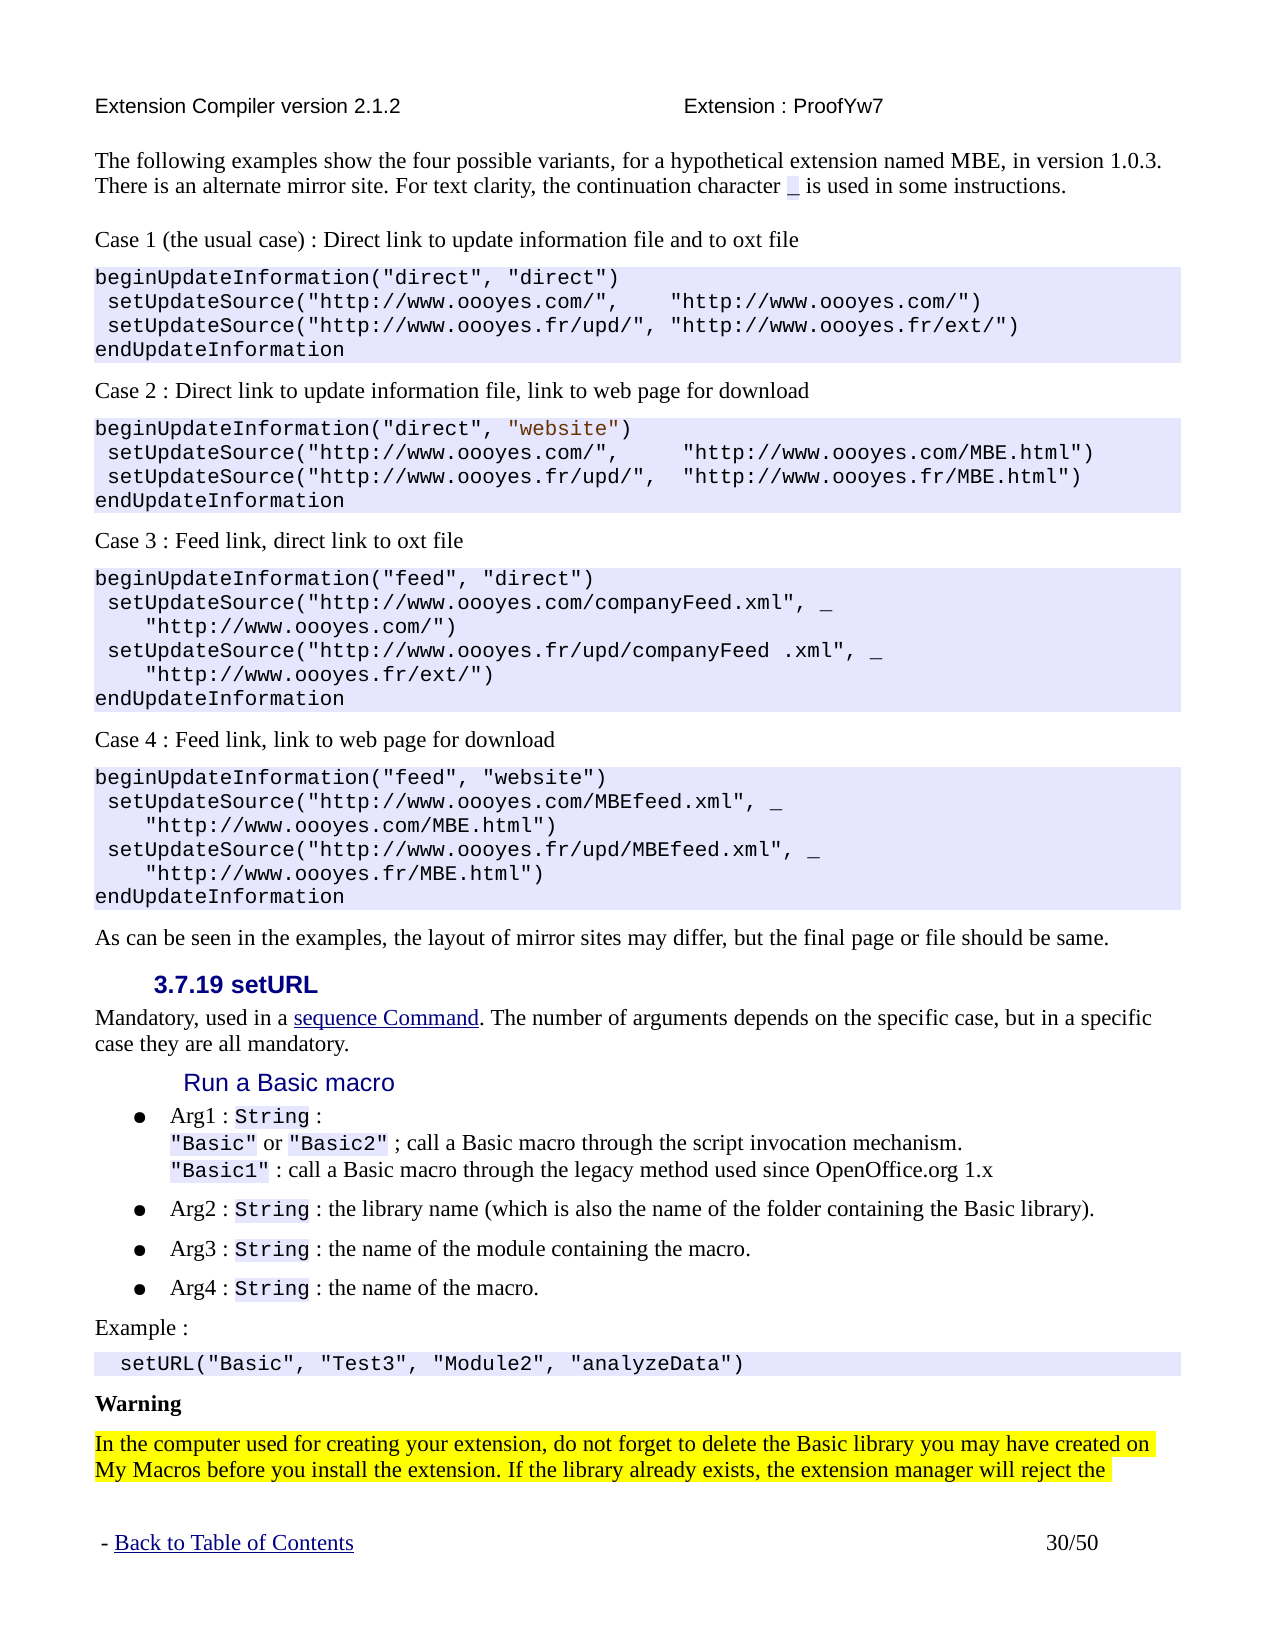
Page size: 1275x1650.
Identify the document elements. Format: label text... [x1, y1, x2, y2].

text "http://www.oooyes.fr/MBE.html") [94, 862, 1181, 886]
text beginUpdateInformation("direct", "direct") [94, 267, 1181, 291]
text "http://www.oooyes.com/MBE.html") [94, 814, 1181, 838]
text setURL("Basic", "Test3", "Module2", "analyzeData") [94, 1352, 1181, 1376]
text In the computer used for creating your extension, do not forget to delete the Basic library you may have created on My Macros before you install the extension. If the library already exists, the extension manager will reject the [94, 1431, 1181, 1482]
text endUpdateInformation [94, 339, 1181, 363]
text Case 3 : Feed link, direct link to oxt file [94, 528, 1181, 554]
text "http://www.oooyes.fr/ext/") [94, 664, 1181, 688]
text endUpdateInformation [94, 688, 1181, 712]
subtitle setURL [153, 971, 1181, 999]
text endUpdateInformation [94, 489, 1181, 513]
list Arg4 : String : the name of the macro. [132, 1275, 1181, 1302]
text Mandatory, used in a sequence Command. The number of arguments depends on the specific case, but in a specific case they are all mandatory. [94, 1005, 1181, 1056]
text endUpdateInformation [94, 886, 1181, 910]
text "http://www.oooyes.com/") [94, 616, 1181, 640]
text setUpdateSource("http://www.oooyes.fr/upd/", "http://www.oooyes.fr/MBE.html") [94, 466, 1181, 489]
text setUpdateSource("http://www.oooyes.fr/upd/MBEfeed.xml", _ [94, 838, 1181, 862]
subtitle Run a Basic macro [183, 1068, 1181, 1097]
text setUpdateSource("http://www.oooyes.com/", "http://www.oooyes.com/") [94, 291, 1181, 315]
text setUpdateSource("http://www.oooyes.com/", "http://www.oooyes.com/MBE.html") [94, 442, 1181, 466]
text Case 2 : Direct link to update information file, link to web page for download [94, 378, 1181, 403]
text The following examples show the four possible variants, for a hypothetical extension named MBE, in version 1.0.3. There is an alternate mirror site. For text clarity, the continuation character _ is used in some instructions. [94, 147, 1181, 200]
text Example : [94, 1314, 1181, 1340]
text beginUpdateInformation("direct", "website") [94, 418, 507, 442]
text Warning [94, 1391, 1181, 1416]
text setUpdateSource("http://www.oooyes.fr/upd/", "http://www.oooyes.fr/ext/") [94, 315, 1181, 339]
list Arg3 : String : the name of the module containing the macro. [132, 1235, 1181, 1262]
text As can be seen in the examples, the layout of mirror sites may differ, but the final page or file should be same. [94, 925, 1181, 951]
text beginUpdateInformation("feed", "website") [94, 767, 1181, 791]
text beginUpdateInformation("feed", "direct") [94, 568, 1181, 592]
text Case 4 : Feed link, link to web page for download [94, 727, 1181, 752]
list Arg1 : String : "Basic" or "Basic2" ; call a Basic macro through the script invocation mechanism. "Basic1" : call a Basic macro through the legacy method used since OpenOffice.org 1.x [132, 1102, 1181, 1183]
text beginUpdateInformation("direct", "website") [619, 418, 1181, 442]
text setUpdateSource("http://www.oooyes.com/companyFeed.xml", _ [94, 592, 1181, 616]
text setUpdateSource("http://www.oooyes.fr/upd/companyFeed .xml", _ [94, 640, 1181, 664]
text setUpdateSource("http://www.oooyes.com/MBEfeed.xml", _ [94, 791, 1181, 814]
list Arg2 : String : the library name (which is also the name of the folder containing the Basic library). [132, 1196, 1181, 1223]
text Case 1 (the usual case) : Direct link to update information file and to oxt file [94, 227, 1181, 253]
